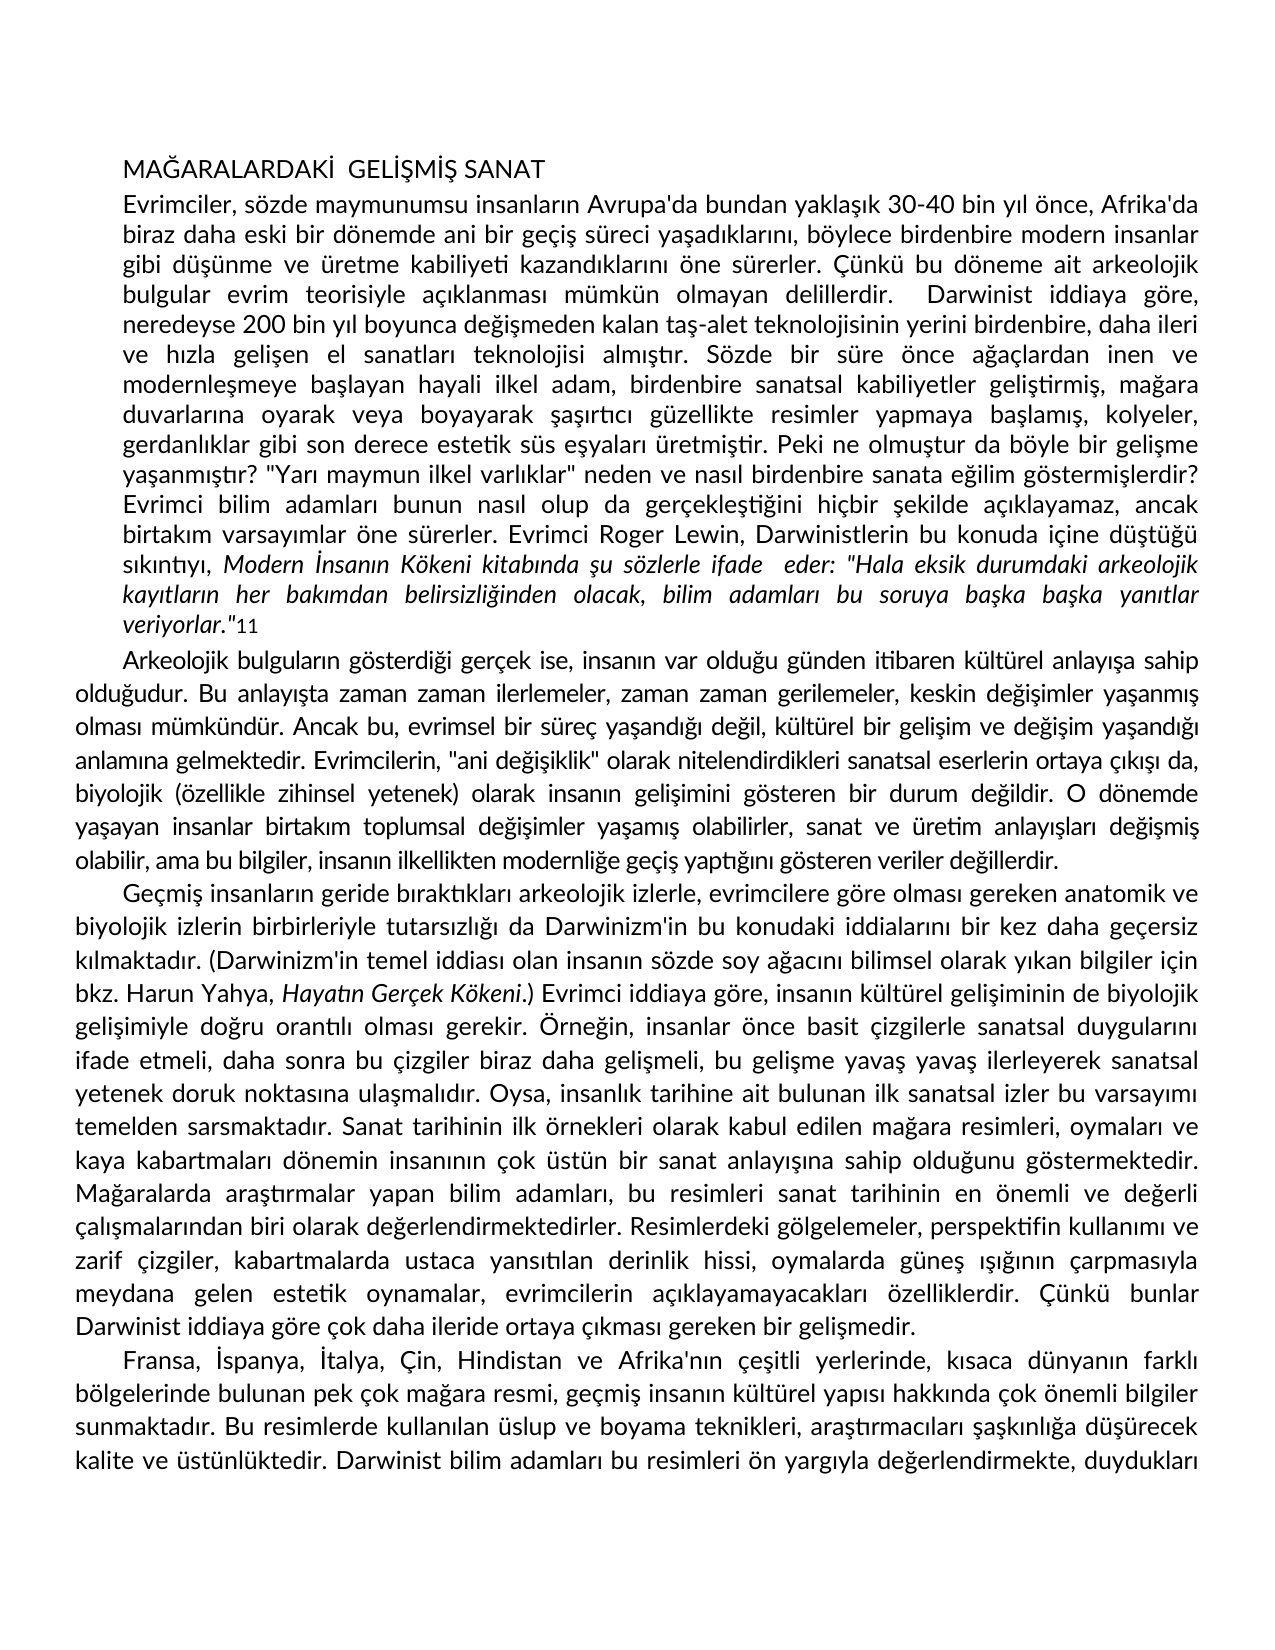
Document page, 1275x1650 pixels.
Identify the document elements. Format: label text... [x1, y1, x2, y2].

text Geçmiş insanların geride bıraktıkları arkeolojik izlerle, evrimcilere göre olması gereken anatomik ve biyolojik izlerin birbirleriyle tutarsızlığı da Darwinizm'in bu konudaki iddialarını bir kez daha geçersiz kılmaktadır. (Darwinizm'in temel iddiası olan insanın sözde soy ağacını bilimsel olarak yıkan bilgiler için bkz. Harun Yahya, Hayatın Gerçek Kökeni.) Evrimci iddiaya göre, insanın kültürel gelişiminin de biyolojik gelişimiyle doğru orantılı olması gerekir. Örneğin, insanlar önce basit çizgilerle sanatsal duygularını ifade etmeli, daha sonra bu çizgiler biraz daha gelişmeli, bu gelişme yavaş yavaş ilerleyerek sanatsal yetenek doruk noktasına ulaşmalıdır. Oysa, insanlık tarihine ait bulunan ilk sanatsal izler bu varsayımı temelden sarsmaktadır. Sanat tarihinin ilk örnekleri olarak kabul edilen mağara resimleri, oymaları ve kaya kabartmaları dönemin insanının çok üstün bir sanat anlayışına sahip olduğunu göstermektedir. Mağaralarda araştırmalar yapan bilim adamları, bu resimleri sanat tarihinin en önemli ve değerli çalışmalarından biri olarak değerlendirmektedirler. Resimlerdeki gölgelemeler, perspektifin kullanımı ve zarif çizgiler, kabartmalarda ustaca yansıtılan derinlik hissi, oymalarda güneş ışığının çarpmasıyla meydana gelen estetik oynamalar, evrimcilerin açıklayamayacakları özelliklerdir. Çünkü bunlar Darwinist iddiaya göre çok daha ileride ortaya çıkması gereken bir gelişmedir. [75, 876, 1200, 1342]
text Evrimciler, sözde maymunumsu insanların Avrupa'da bundan yaklaşık 30-40 bin yıl önce, Afrika'da biraz daha eski bir dönemde ani bir geçiş süreci yaşadıklarını, böylece birdenbire modern insanlar gibi düşünme ve üretme kabiliyeti kazandıklarını öne sürerler. Çünkü bu döneme ait arkeolojik bulgular evrim teorisiyle açıklanması mümkün olmayan delillerdir. Darwinist iddiaya göre, neredeyse 200 bin yıl boyunca değişmeden kalan taş-alet teknolojisinin yerini birdenbire, daha ileri ve hızla gelişen el sanatları teknolojisi almıştır. Sözde bir süre önce ağaçlardan inen ve modernleşmeye başlayan hayali ilkel adam, birdenbire sanatsal kabiliyetler geliştirmiş, mağara duvarlarına oyarak veya boyayarak şaşırtıcı güzellikte resimler yapmaya başlamış, kolyeler, gerdanlıklar gibi son derece estetik süs eşyaları üretmiştir. Peki ne olmuştur da böyle bir gelişme yaşanmıştır? "Yarı maymun ilkel varlıklar" neden ve nasıl birdenbire sanata eğilim göstermişlerdir? Evrimci bilim adamları bunun nasıl olup da gerçekleştiğini hiçbir şekilde açıklayamaz, ancak birtakım varsayımlar öne sürerler. Evrimci Roger Lewin, Darwinistlerin bu konuda içine düştüğü sıkıntıyı, Modern İnsanın Kökeni kitabında şu sözlerle ifade eder: "Hala eksik durumdaki arkeolojik kayıtların her bakımdan belirsizliğinden olacak, bilim adamları bu soruya başka başka yanıtlar veriyorlar."11 [122, 188, 1200, 638]
text Fransa, İspanya, İtalya, Çin, Hindistan ve Afrika'nın çeşitli yerlerinde, kısaca dünyanın farklı bölgelerinde bulunan pek çok mağara resmi, geçmiş insanın kültürel yapısı hakkında çok önemli bilgiler sunmaktadır. Bu resimlerde kullanılan üslup ve boyama teknikleri, araştırmacıları şaşkınlığa düşürecek kalite ve üstünlüktedir. Darwinist bilim adamları bu resimleri ön yargıyla değerlendirmekte, duydukları [75, 1342, 1200, 1476]
text MAĞARALARDAKİ GELİŞMİŞ SANAT [122, 154, 1200, 184]
text Arkeolojik bulguların gösterdiği gerçek ise, insanın var olduğu günden itibaren kültürel anlayışa sahip olduğudur. Bu anlayışta zaman zaman ilerlemeler, zaman zaman gerilemeler, keskin değişimler yaşanmış olması mümkündür. Ancak bu, evrimsel bir süreç yaşandığı değil, kültürel bir gelişim ve değişim yaşandığı anlamına gelmektedir. Evrimcilerin, "ani değişiklik" olarak nitelendirdikleri sanatsal eserlerin ortaya çıkışı da, biyolojik (özellikle zihinsel yetenek) olarak insanın gelişimini gösteren bir durum değildir. O dönemde yaşayan insanlar birtakım toplumsal değişimler yaşamış olabilirler, sanat ve üretim anlayışları değişmiş olabilir, ama bu bilgiler, insanın ilkellikten modernliğe geçiş yaptığını gösteren veriler değillerdir. [75, 642, 1200, 876]
